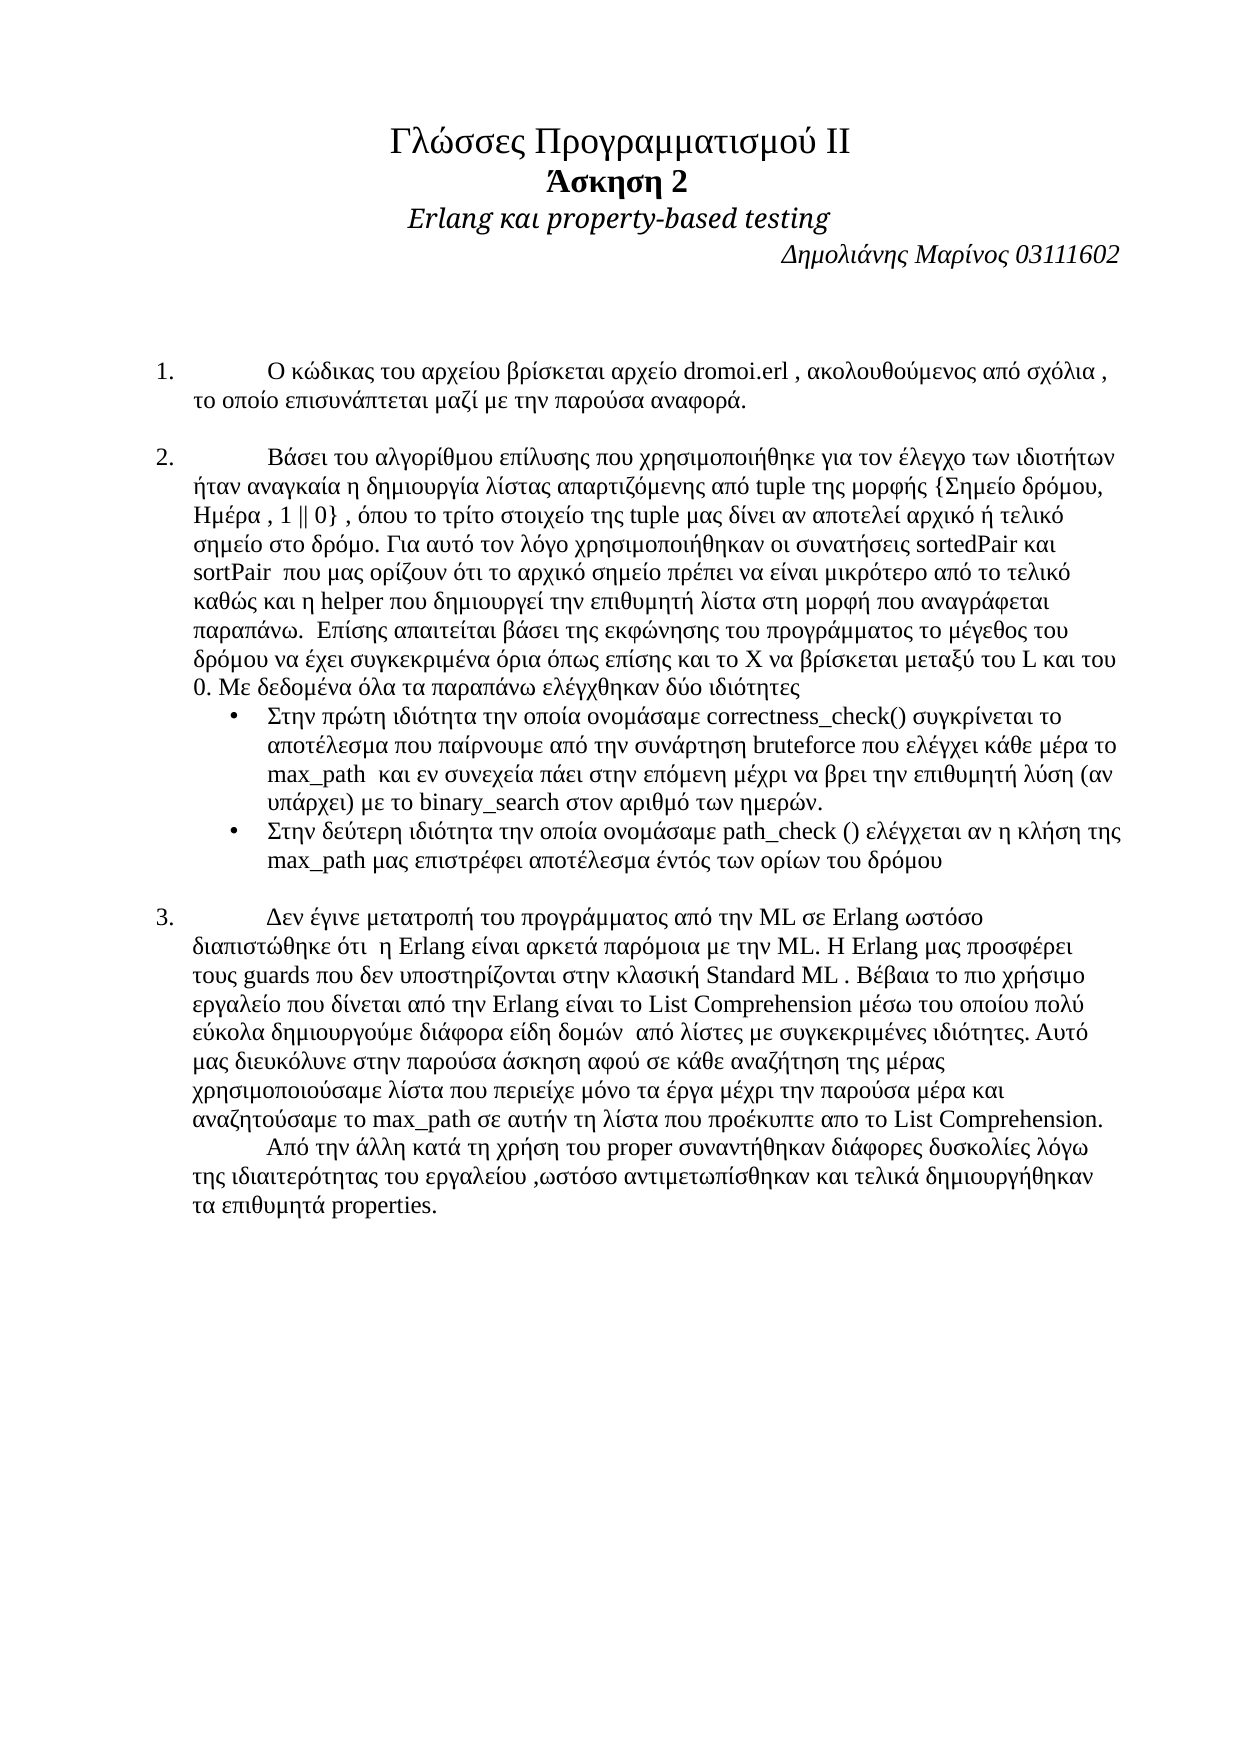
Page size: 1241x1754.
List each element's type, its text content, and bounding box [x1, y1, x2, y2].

text Άσκηση 2 [118, 161, 1122, 199]
text Γλώσσες Προγραμματισμού ΙΙ [118, 118, 1122, 161]
list Στην δεύτερη ιδιότητα την οποία ονομάσαμε path_check () ελέγχεται αν η κλήση της max_path μας επιστρέφει αποτέλεσμα έντός των ορίων του δρόμου [229, 816, 1122, 874]
text Erlang και property-based testing [118, 199, 1122, 236]
list Ο κώδικας του αρχείου βρίσκεται αρχείο dromoi.erl , ακολουθούμενος από σχόλια , το οποίο επισυνάπτεται μαζί με την παρούσα αναφορά. [156, 356, 1122, 414]
text Δημολιάνης Μαρίνος 03111602 [118, 236, 1122, 270]
text 3. Δεν έγινε μετατροπή του προγράμματος από την ML σε Erlang ωστόσο διαπιστώθηκε ότι η Erlang είναι αρκετά παρόμοια με την ML. Η Erlang μας προσφέρει τους guards που δεν υποστηρίζονται στην κλασική Standard ML . Βέβαια το πιο χρήσιμο εργαλείο που δίνεται από την Erlang είναι το List Comprehension μέσω του οποίου πολύ εύκολα δημιουργούμε διάφορα είδη δομών από λίστες με συγκεκριμένες ιδιότητες. Αυτό μας διευκόλυνε στην παρούσα άσκηση αφού σε κάθε αναζήτηση της μέρας χρησιμοποιούσαμε λίστα που περιείχε μόνο τα έργα μέχρι την παρούσα μέρα και αναζητούσαμε το max_path σε αυτήν τη λίστα που προέκυπτε απο το List Comprehension. Από την άλλη κατά τη χρήση του proper συναντήθηκαν διάφορες δυσκολίες λόγω της ιδιαιτερότητας του εργαλείου ,ωστόσο αντιμετωπίσθηκαν και τελικά δημιουργήθηκαν τα επιθυμητά properties. [118, 902, 1122, 1219]
list Βάσει του αλγορίθμου επίλυσης που χρησιμοποιήθηκε για τον έλεγχο των ιδιοτήτων ήταν αναγκαία η δημιουργία λίστας απαρτιζόμενης από tuple της μορφής {Σημείο δρόμου, Ημέρα , 1 || 0} , όπου το τρίτο στοιχείο της tuple μας δίνει αν αποτελεί αρχικό ή τελικό σημείο στο δρόμο. Για αυτό τον λόγο χρησιμοποιήθηκαν οι συνατήσεις sortedPair και sortPair που μας ορίζουν ότι το αρχικό σημείο πρέπει να είναι μικρότερο από το τελικό καθώς και η helper που δημιουργεί την επιθυμητή λίστα στη μορφή που αναγράφεται παραπάνω. Επίσης απαιτείται βάσει της εκφώνησης του προγράμματος το μέγεθος του δρόμου να έχει συγκεκριμένα όρια όπως επίσης και το X να βρίσκεται μεταξύ του L και του 0. Με δεδομένα όλα τα παραπάνω ελέγχθηκαν δύο ιδιότητες [156, 442, 1122, 701]
list Στην πρώτη ιδιότητα την οποία ονομάσαμε correctness_check() συγκρίνεται το αποτέλεσμα που παίρνουμε από την συνάρτηση bruteforce που ελέγχει κάθε μέρα το max_path και εν συνεχεία πάει στην επόμενη μέχρι να βρει την επιθυμητή λύση (αν υπάρχει) με το binary_search στον αριθμό των ημερών. [229, 701, 1122, 816]
